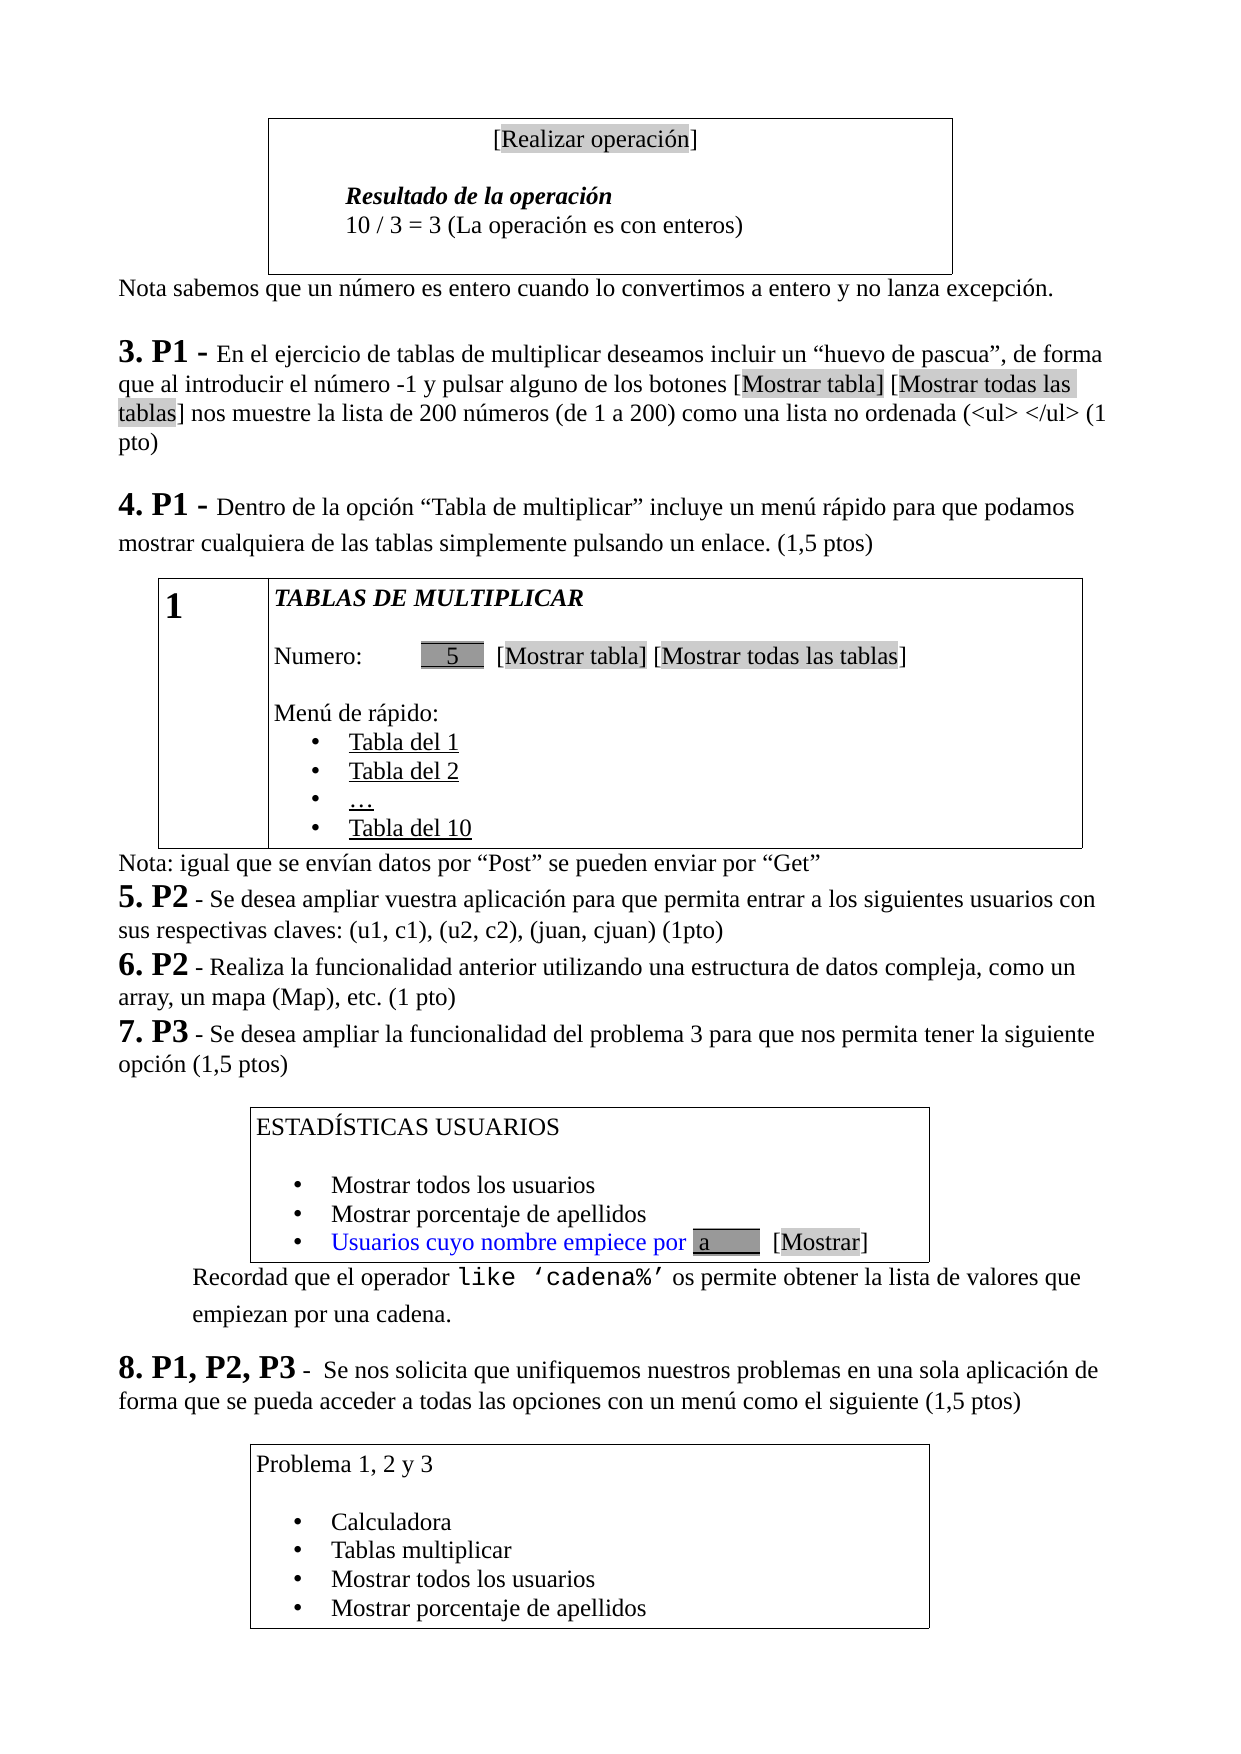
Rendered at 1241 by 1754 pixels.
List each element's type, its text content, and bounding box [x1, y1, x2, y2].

text 3. P1 - En el ejercicio de tablas de multiplicar deseamos incluir un “huevo de pascua”, de forma que al introducir el número -1 y pulsar alguno de los botones [Mostrar tabla] [Mostrar todas las tablas] nos muestre la lista de 200 números (de 1 a 200) como una lista no ordenada (<ul> </ul> (1 pto) [118, 331, 1122, 456]
text Recordad que el operador like ‘cadena%’ os permite obtener la lista de valores que empiezan por una cadena. [192, 1262, 1122, 1327]
text 6. P2 - Realiza la funcionalidad anterior utilizando una estructura de datos compleja, como un array, un mapa (Map), etc. (1 pto) [118, 944, 1122, 1011]
table_header 1 [159, 579, 268, 848]
text 7. P3 - Se desea ampliar la funcionalidad del problema 3 para que nos permita tener la siguiente opción (1,5 ptos) [118, 1011, 1122, 1078]
text 8. P1, P2, P3 - Se nos solicita que unifiquemos nuestros problemas en una sola aplicación de forma que se pueda acceder a todas las opciones con un menú como el siguiente (1,5 ptos) [118, 1348, 1122, 1415]
table_header [Realizar operación] Resultado de la operación 10 / 3 = 3 (La operación es con enteros) [340, 119, 952, 273]
table_header ESTADÍSTICAS USUARIOS Mostrar todos los usuarios Mostrar porcentaje de apellidos Usuarios cuyo nombre empiece por a [Mostrar] [251, 1108, 929, 1262]
text Nota: igual que se envían datos por “Post” se pueden enviar por “Get” [118, 848, 1122, 877]
text Nota sabemos que un número es entero cuando lo convertimos a entero y no lanza excepción. [118, 273, 1122, 302]
table_header Problema 1, 2 y 3 Calculadora Tablas multiplicar Mostrar todos los usuarios Mostrar porcentaje de apellidos Usuarios cuyo nombre empiece por a [Mostrar] (si lo habéis hecho) [251, 1445, 929, 1628]
text 5. P2 - Se desea ampliar vuestra aplicación para que permita entrar a los siguientes usuarios con sus respectivas claves: (u1, c1), (u2, c2), (juan, cjuan) (1pto) [118, 877, 1122, 944]
table_header [269, 119, 339, 273]
table_header TABLAS DE MULTIPLICAR Numero: 5 [Mostrar tabla] [Mostrar todas las tablas] Menú de rápido: Tabla del 1 Tabla del 2 … Tabla del 10 [269, 579, 1082, 848]
text 4. P1 - Dentro de la opción “Tabla de multiplicar” incluye un menú rápido para que podamos mostrar cualquiera de las tablas simplemente pulsando un enlace. (1,5 ptos) [118, 484, 1122, 557]
